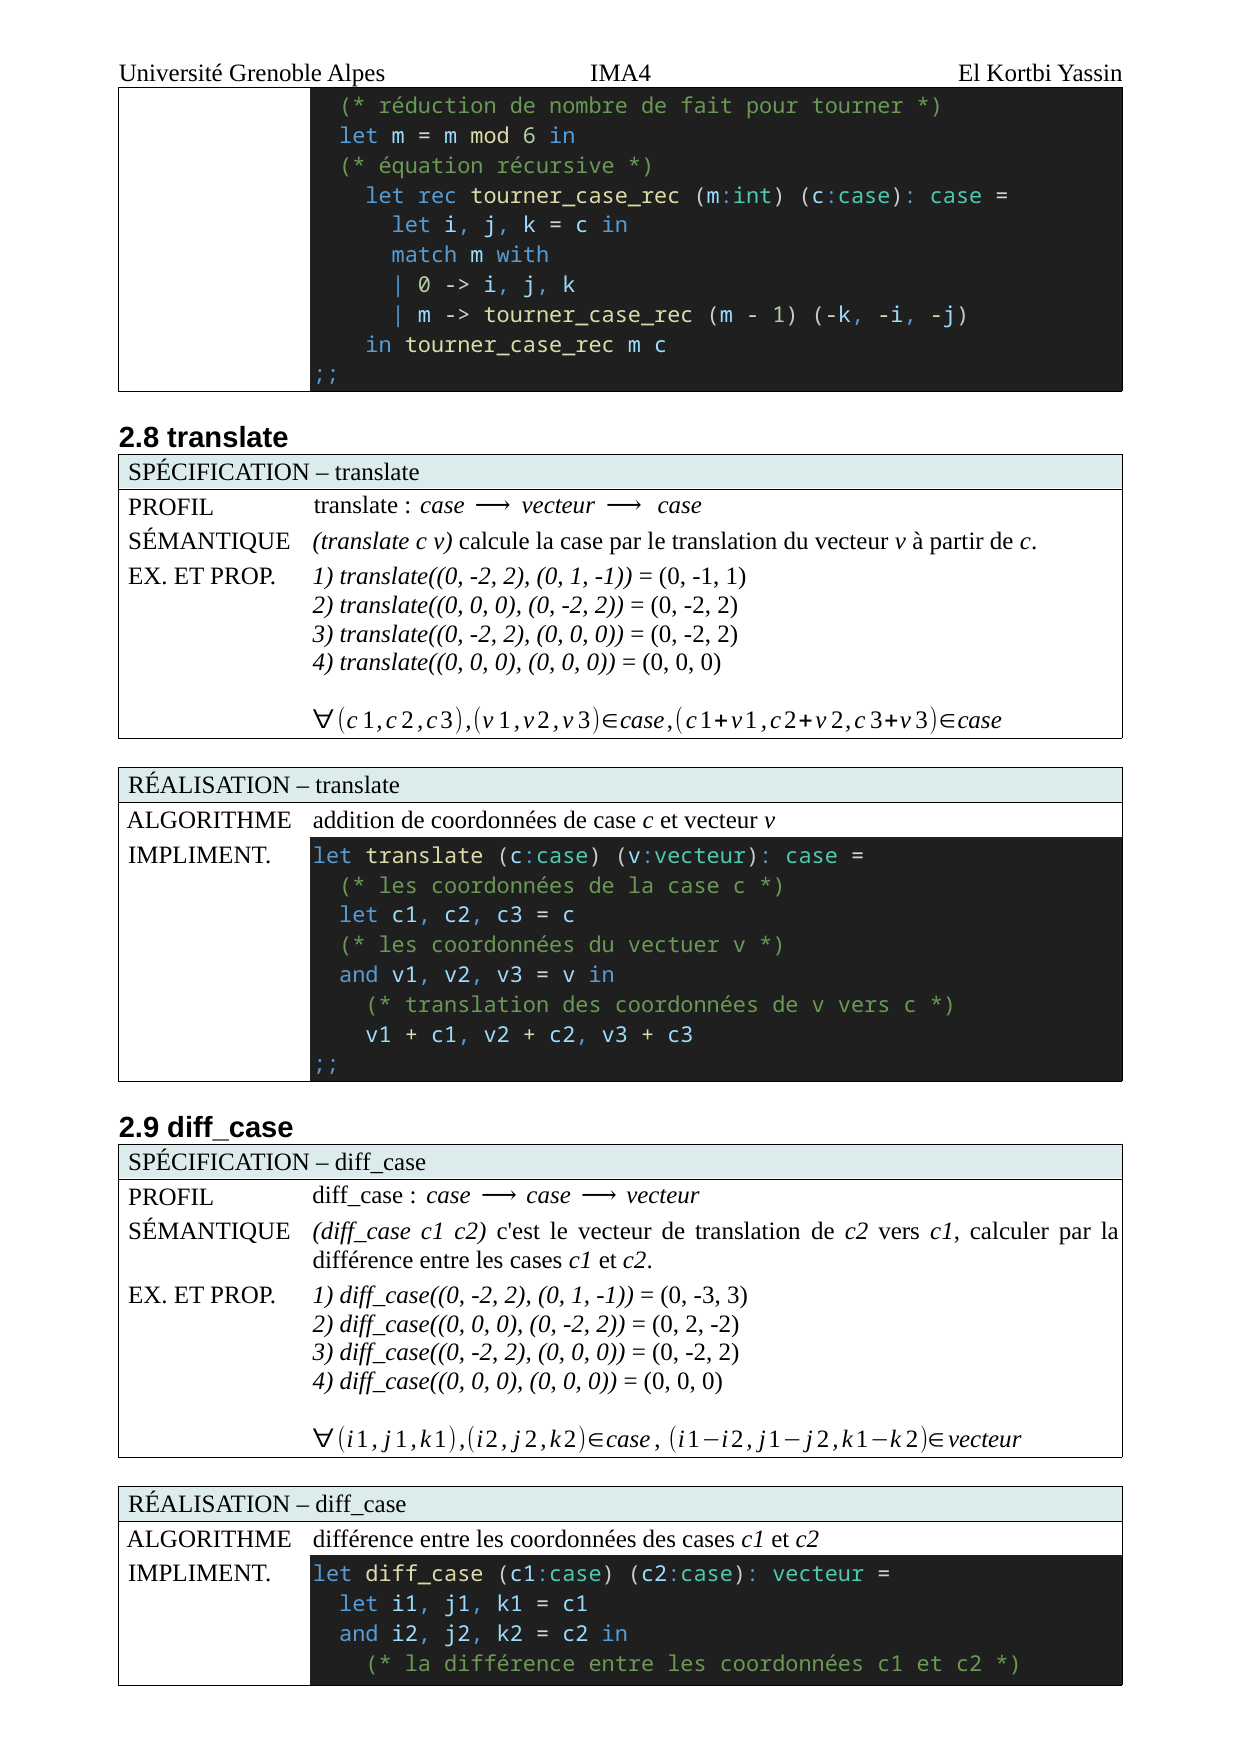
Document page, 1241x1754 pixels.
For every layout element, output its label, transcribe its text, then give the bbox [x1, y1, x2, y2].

table_cell EX. ET PROP. [119, 1277, 309, 1457]
table_cell ALGORITHME [119, 803, 310, 837]
table_header RÉALISATION – translate [119, 768, 1122, 802]
subtitle 2.8 translate [118, 420, 1122, 454]
subtitle 2.9 diff_case [118, 1110, 1122, 1143]
table_cell [309, 490, 1122, 523]
table_cell IMPLIMENT. [119, 837, 310, 1081]
table_cell let diff_case (c1:case) (c2:case): vecteur = let i1, j1, k1 = c1 and i2, j2, k2 = c2 in (* la différence entre les coordonnées c1 et c2 *) [310, 1555, 1122, 1685]
table_cell 1) diff_case((0, -2, 2), (0, 1, -1)) = (0, -3, 3) 2) diff_case((0, 0, 0), (0, -2, 2)) = (0, 2, -2) 3) diff_case((0, -2, 2), (0, 0, 0)) = (0, -2, 2) 4) diff_case((0, 0, 0), (0, 0, 0)) = (0, 0, 0) [309, 1277, 1122, 1457]
table_cell PROFIL [119, 490, 309, 523]
table_header SPÉCIFICATION – translate [119, 455, 1122, 488]
table_cell SÉMANTIQUE [119, 524, 309, 558]
table_cell PROFIL [119, 1180, 309, 1213]
table_cell 1) translate((0, -2, 2), (0, 1, -1)) = (0, -1, 1) 2) translate((0, 0, 0), (0, -2, 2)) = (0, -2, 2) 3) translate((0, -2, 2), (0, 0, 0)) = (0, -2, 2) 4) translate((0, 0, 0), (0, 0, 0)) = (0, 0, 0) [309, 558, 1122, 738]
table_cell (translate c v) calcule la case par le translation du vecteur v à partir de c. [309, 524, 1122, 558]
table_cell [309, 1180, 1122, 1213]
table_cell (* réduction de nombre de fait pour tourner *) let m = m mod 6 in (* équation récursive *) let rec tourner_case_rec (m:int) (c:case): case = let i, j, k = c in match m with | 0 -> i, j, k | m -> tourner_case_rec (m - 1) (-k, -i, -j) in tourner_case_rec m c ;; [310, 88, 1122, 391]
table_cell différence entre les coordonnées des cases c1 et c2 [310, 1522, 1122, 1555]
table_cell [119, 88, 310, 391]
table_cell SÉMANTIQUE [119, 1213, 309, 1277]
table_cell let translate (c:case) (v:vecteur): case = (* les coordonnées de la case c *) let c1, c2, c3 = c (* les coordonnées du vectuer v *) and v1, v2, v3 = v in (* translation des coordonnées de v vers c *) v1 + c1, v2 + c2, v3 + c3 ;; [310, 837, 1122, 1081]
table_cell (diff_case c1 c2) c'est le vecteur de translation de c2 vers c1, calculer par la différence entre les cases c1 et c2. [309, 1213, 1122, 1277]
table_header SPÉCIFICATION – diff_case [119, 1145, 1122, 1178]
table_cell EX. ET PROP. [119, 558, 309, 738]
table_header RÉALISATION – diff_case [119, 1487, 1122, 1521]
table_cell IMPLIMENT. [119, 1555, 310, 1685]
table_cell addition de coordonnées de case c et vecteur v [310, 803, 1122, 837]
table_cell ALGORITHME [119, 1522, 310, 1555]
